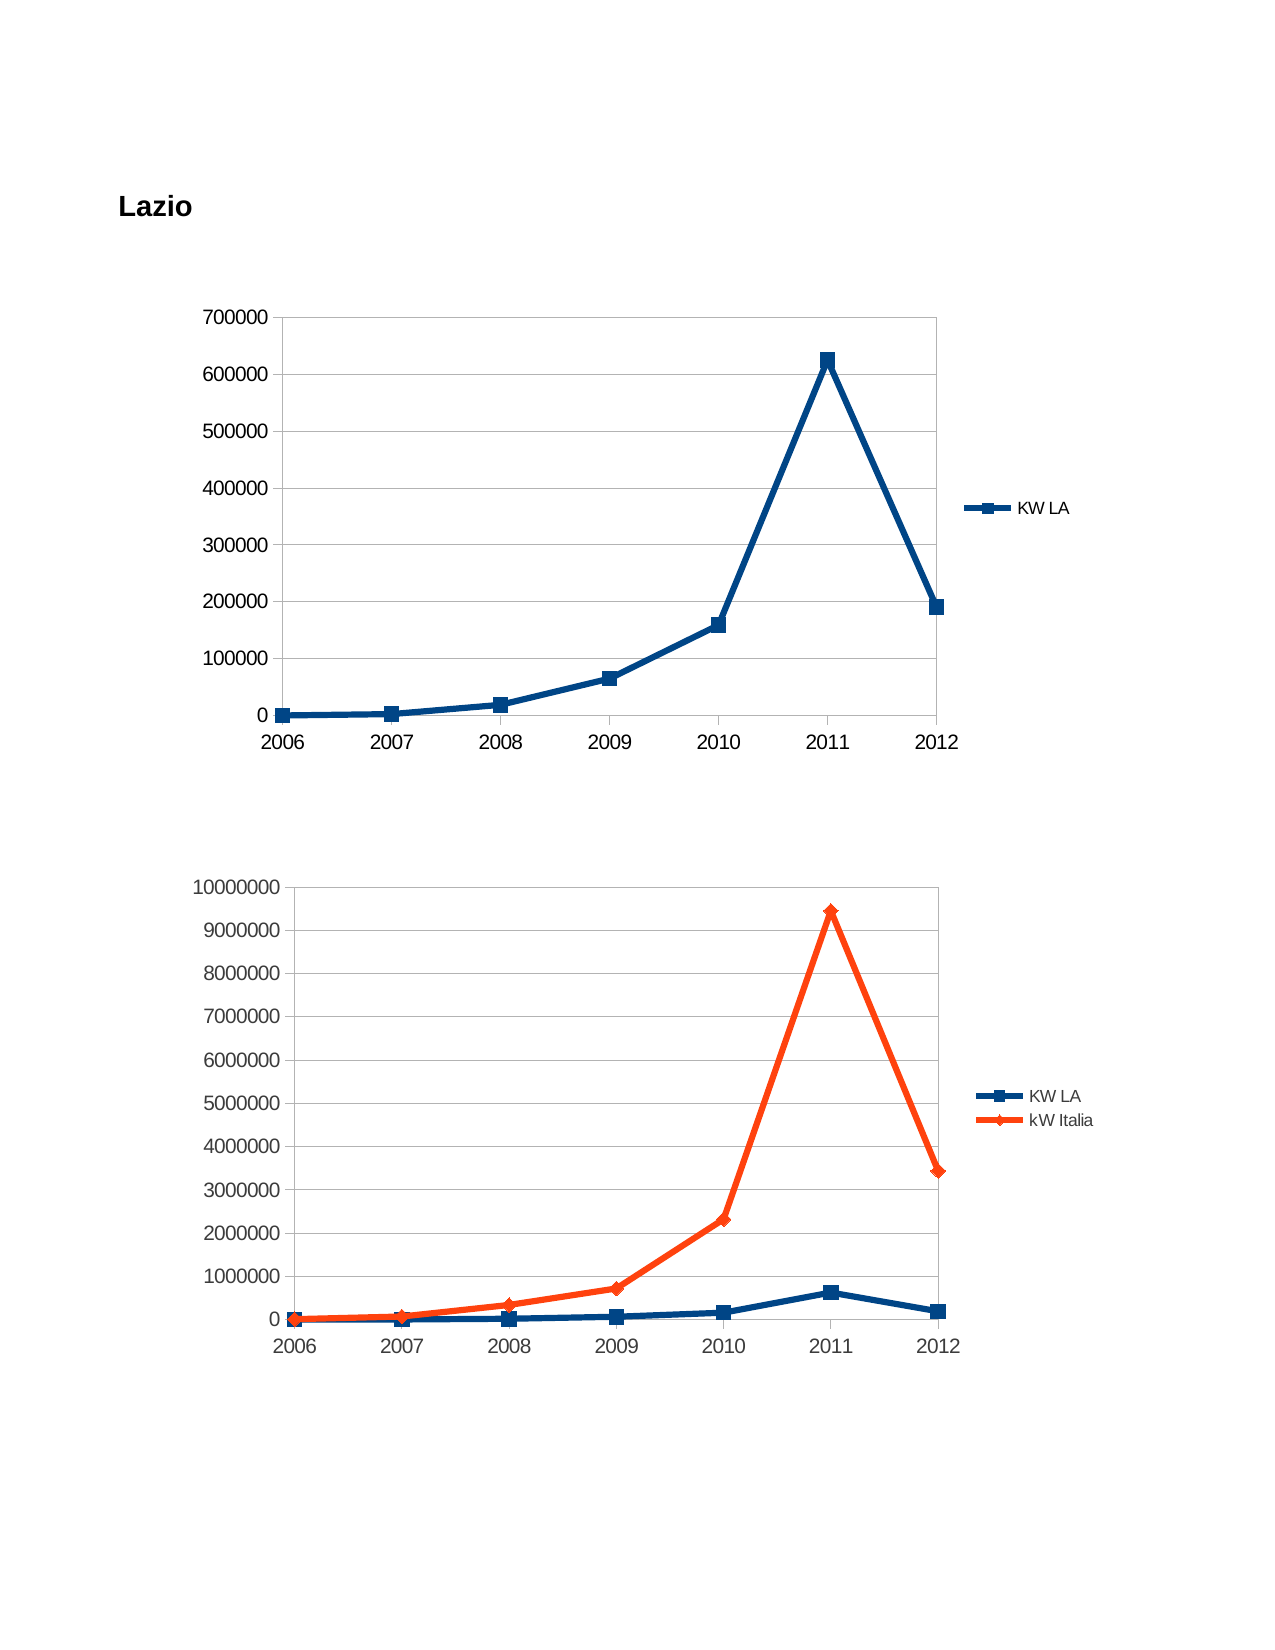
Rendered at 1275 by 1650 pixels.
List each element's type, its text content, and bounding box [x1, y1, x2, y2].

subtitle Lazio [118, 189, 1157, 223]
